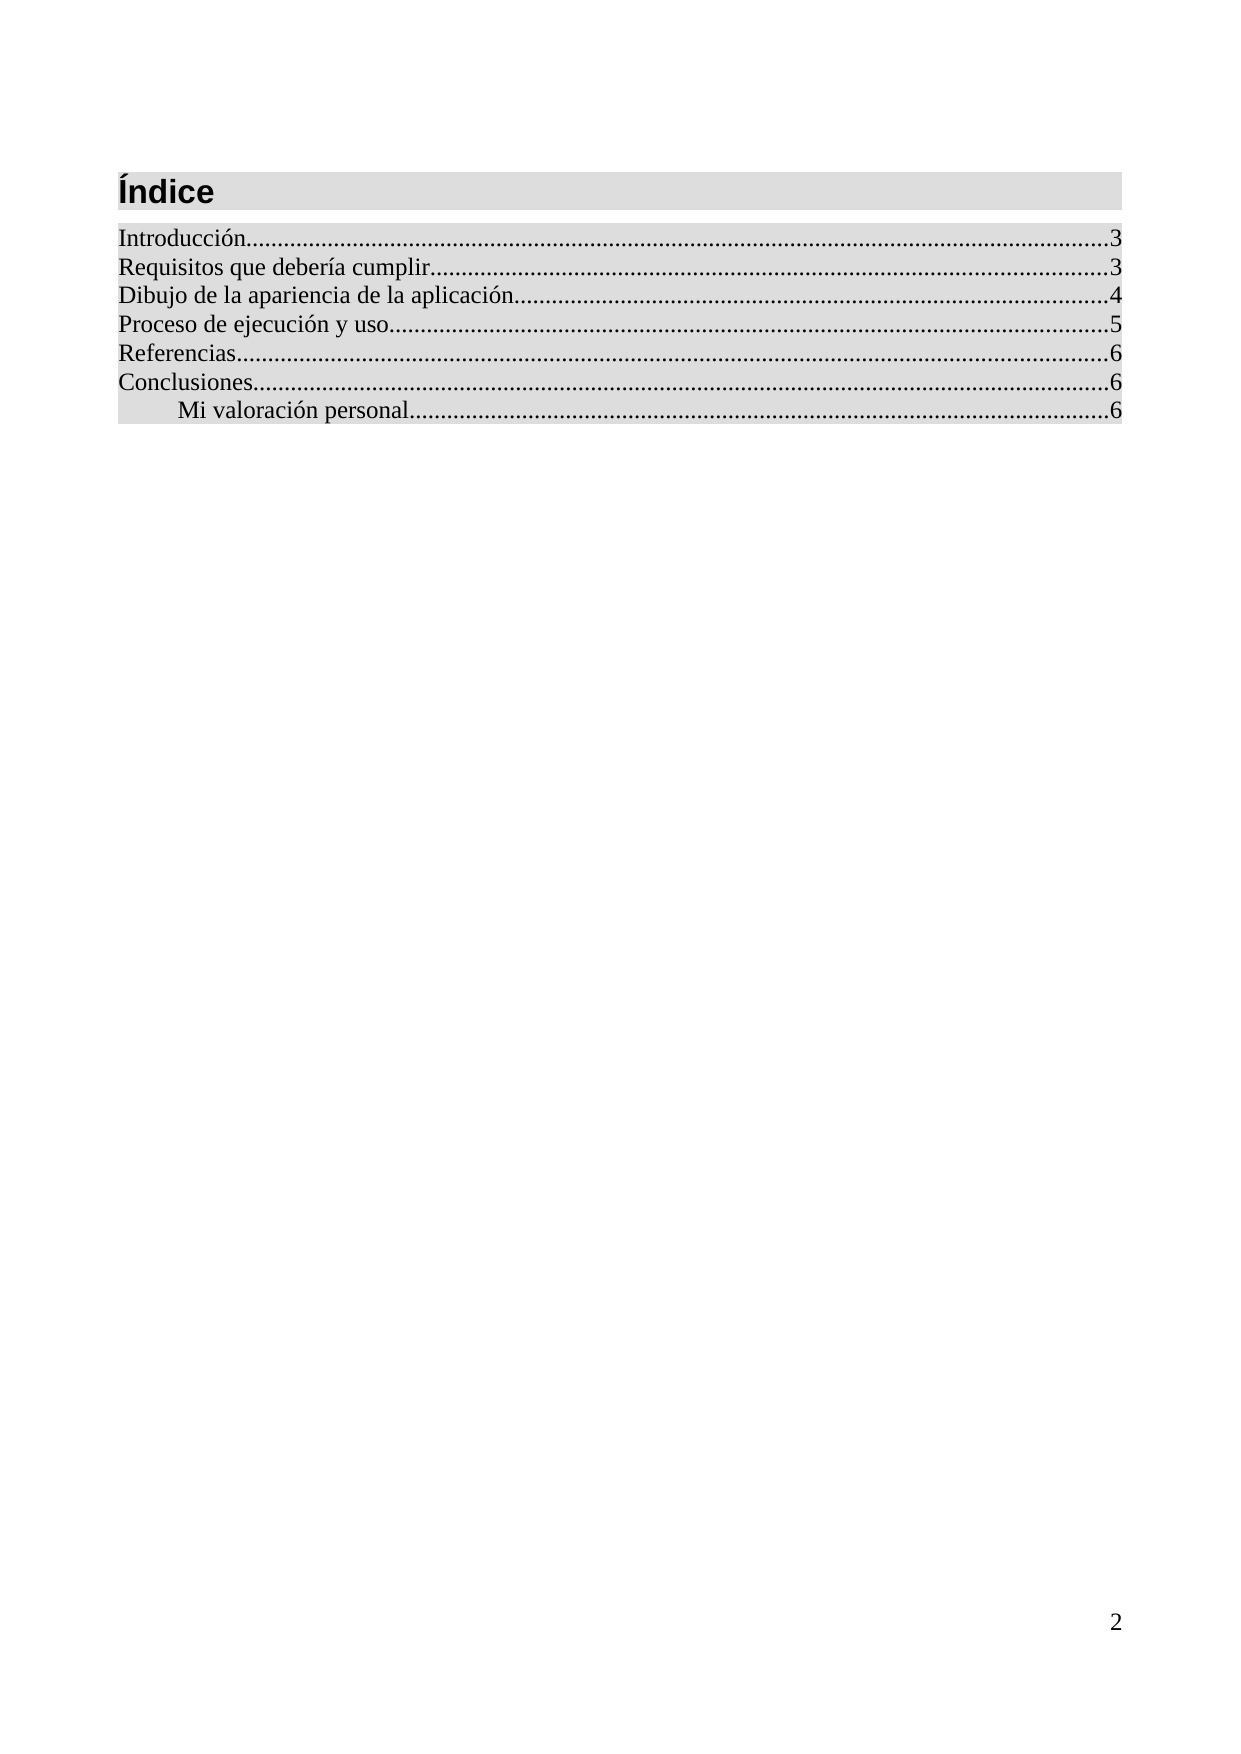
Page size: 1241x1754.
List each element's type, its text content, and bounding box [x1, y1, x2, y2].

text Proceso de ejecución y uso 5 [118, 309, 1122, 338]
text Requisitos que debería cumplir 3 [118, 252, 1122, 280]
text Dibujo de la apariencia de la aplicación 4 [118, 280, 1122, 309]
text Introducción 3 [118, 223, 1122, 252]
subtitle Índice [118, 172, 1122, 210]
text Referencias 6 [118, 338, 1122, 367]
text Conclusiones 6 [118, 367, 1122, 395]
text Mi valoración personal 6 [177, 395, 1122, 424]
